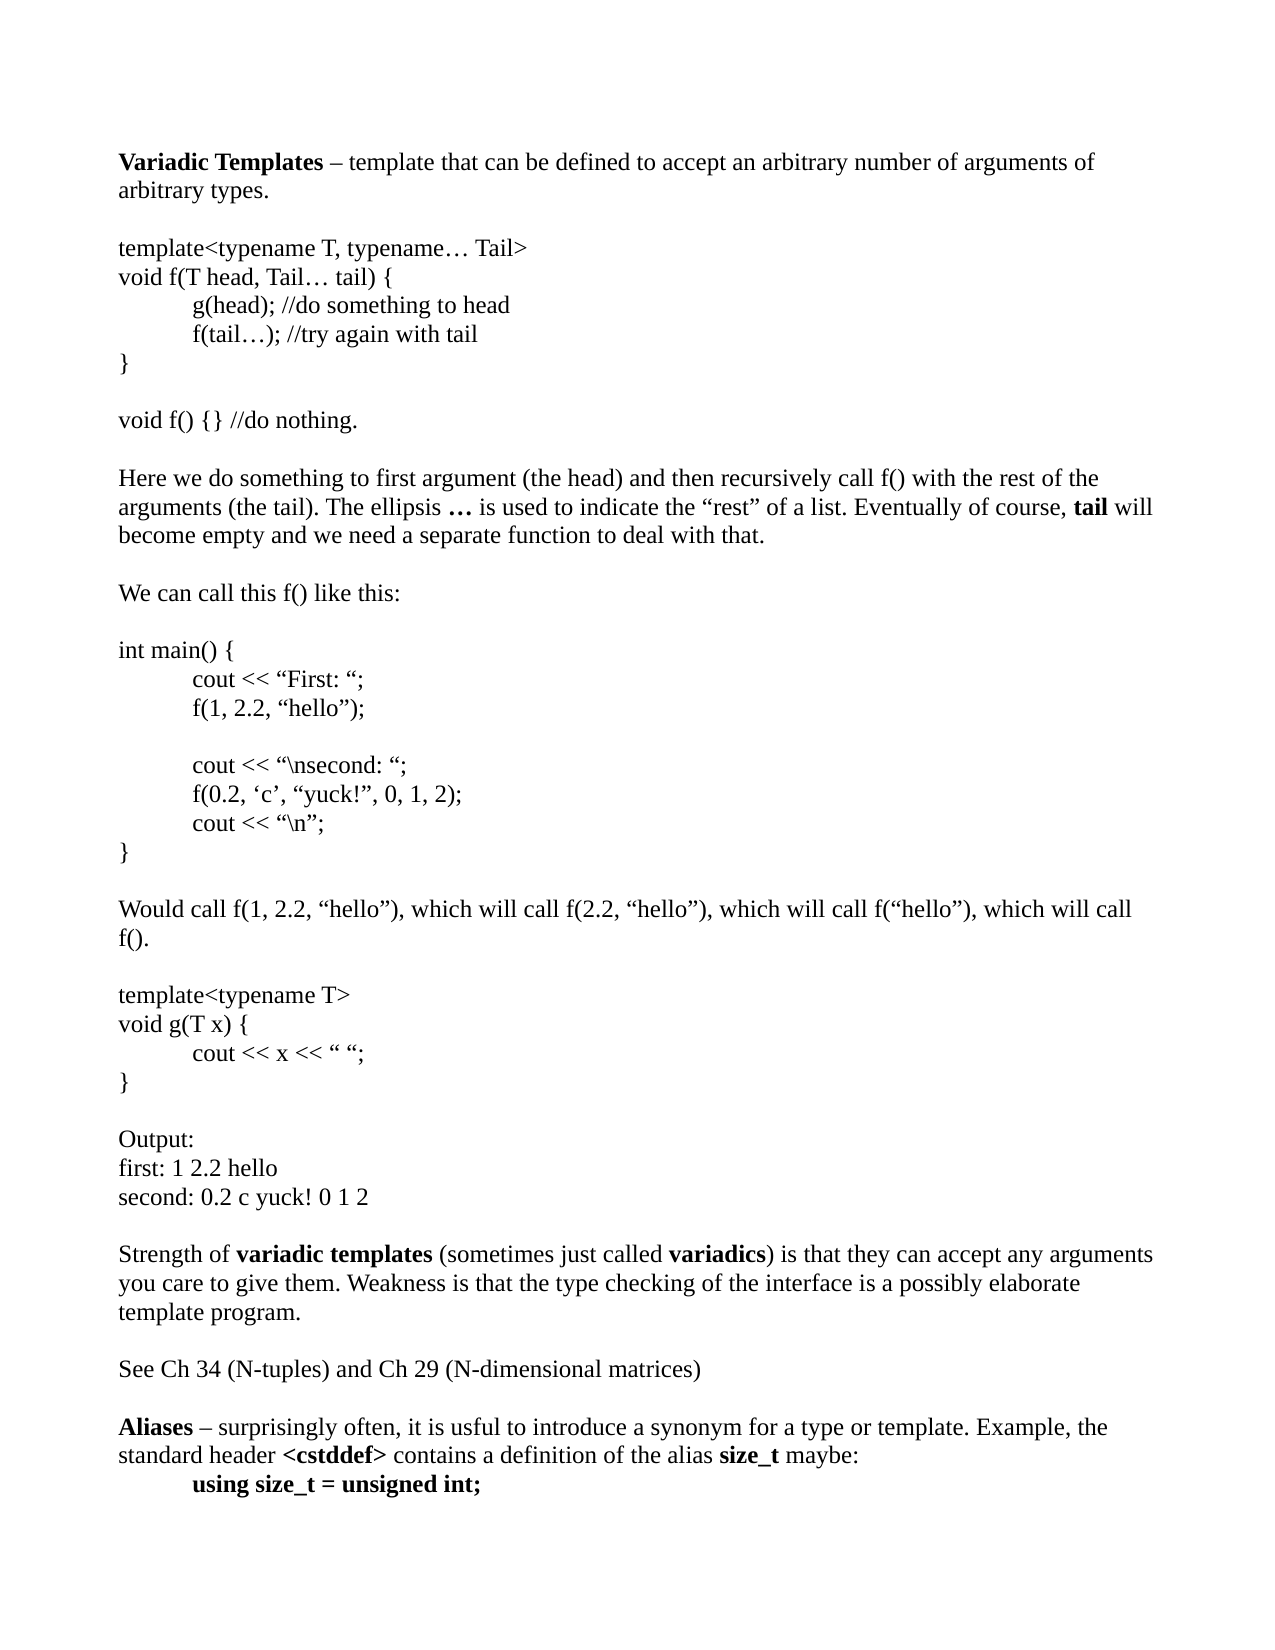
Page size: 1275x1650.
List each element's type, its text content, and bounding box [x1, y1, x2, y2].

text void f() {} //do nothing. [118, 406, 1157, 434]
text template<typename T> [118, 981, 1157, 1009]
text second: 0.2 c yuck! 0 1 2 [118, 1182, 1157, 1211]
text } [118, 837, 1157, 866]
text cout << “\n”; [118, 808, 1157, 837]
text Output: [118, 1124, 1157, 1153]
text Variadic Templates – template that can be defined to accept an arbitrary number of arguments of arbitrary types. [118, 147, 1157, 204]
text f(tail…); //try again with tail [118, 319, 1157, 348]
text Aliases – surprisingly often, it is usful to introduce a synonym for a type or template. Example, the standard header <cstddef> contains a definition of the alias size_t maybe: [118, 1412, 1157, 1469]
text f(0.2, ‘c’, “yuck!”, 0, 1, 2); [118, 779, 1157, 808]
text Here we do something to first argument (the head) and then recursively call f() with the rest of the arguments (the tail). The ellipsis … is used to indicate the “rest” of a list. Eventually of course, tail will become empty and we need a separate function to deal with that. [118, 463, 1157, 549]
text Would call f(1, 2.2, “hello”), which will call f(2.2, “hello”), which will call f(“hello”), which will call f(). [118, 894, 1157, 952]
text using size_t = unsigned int; [118, 1469, 1157, 1498]
text Strength of variadic templates (sometimes just called variadics) is that they can accept any arguments you care to give them. Weakness is that the type checking of the interface is a possibly elaborate template program. [118, 1239, 1157, 1326]
text f(1, 2.2, “hello”); [118, 693, 1157, 722]
text g(head); //do something to head [118, 291, 1157, 319]
text cout << “\nsecond: “; [118, 751, 1157, 779]
text void f(T head, Tail… tail) { [118, 262, 1157, 291]
text We can call this f() like this: [118, 578, 1157, 607]
text cout << “First: “; [118, 664, 1157, 693]
text void g(T x) { [118, 1009, 1157, 1038]
text } [118, 1067, 1157, 1096]
text cout << x << “ “; [118, 1038, 1157, 1067]
text } [118, 348, 1157, 377]
text template<typename T, typename… Tail> [118, 233, 1157, 262]
text int main() { [118, 636, 1157, 664]
text See Ch 34 (N-tuples) and Ch 29 (N-dimensional matrices) [118, 1354, 1157, 1383]
text first: 1 2.2 hello [118, 1153, 1157, 1182]
